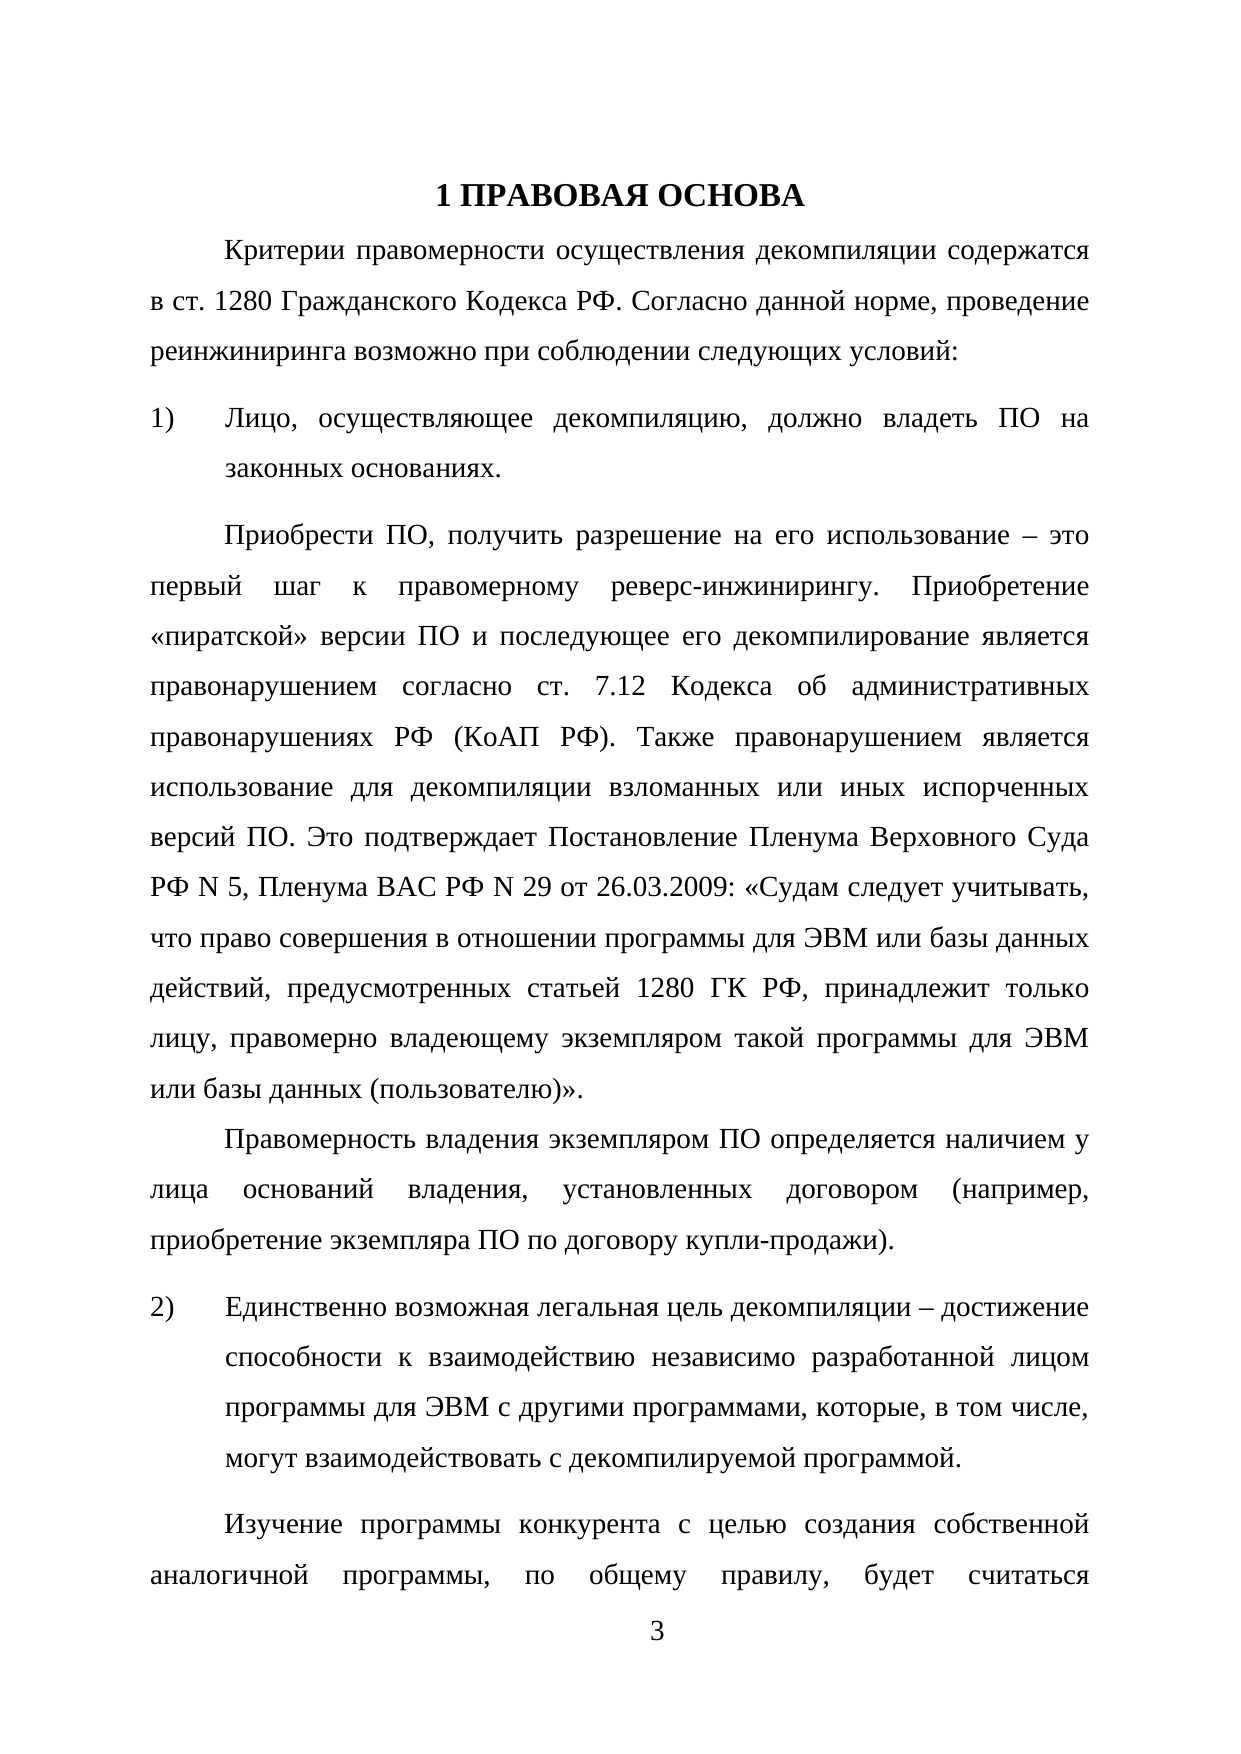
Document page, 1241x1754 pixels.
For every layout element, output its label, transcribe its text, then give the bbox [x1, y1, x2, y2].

list Единственно возможная легальная цель декомпиляции – достижение способности к взаимодействию независимо разработанной лицом программы для ЭВМ с другими программами, которые, в том числе, могут взаимодействовать с декомпилируемой программой. [150, 1289, 1090, 1473]
text Приобрести ПО, получить разрешение на его использование – это первый шаг к правомерному реверс-инжинирингу. Приобретение «пиратской» версии ПО и последующее его декомпилирование является правонарушением согласно ст. 7.12 Кодекса об административных правонарушениях РФ (КоАП РФ). Также правонарушением является использование для декомпиляции взломанных или иных испорченных версий ПО. Это подтверждает Постановление Пленума Верховного Суда РФ N 5, Пленума ВАС РФ N 29 от 26.03.2009: «Судам следует учитывать, что право совершения в отношении программы для ЭВМ или базы данных действий, предусмотренных статьей 1280 ГК РФ, принадлежит только лицу, правомерно владеющему экземпляром такой программы для ЭВМ или базы данных (пользователю)». [150, 517, 1090, 1104]
subtitle 1 ПРАВОВАЯ ОСНОВА [150, 175, 1090, 213]
text Правомерность владения экземпляром ПО определяется наличием у лица оснований владения, установленных договором (например, приобретение экземпляра ПО по договору купли-продажи). [150, 1121, 1090, 1255]
text Критерии правомерности осуществления декомпиляции содержатся в ст. 1280 Гражданского Кодекса РФ. Согласно данной норме, проведение реинжиниринга возможно при соблюдении следующих условий: [150, 232, 1090, 367]
text Изучение программы конкурента с целью создания собственной аналогичной программы, по общему правилу, будет считаться [150, 1507, 1090, 1591]
list Лицо, осуществляющее декомпиляцию, должно владеть ПО на законных основаниях. [150, 400, 1090, 484]
